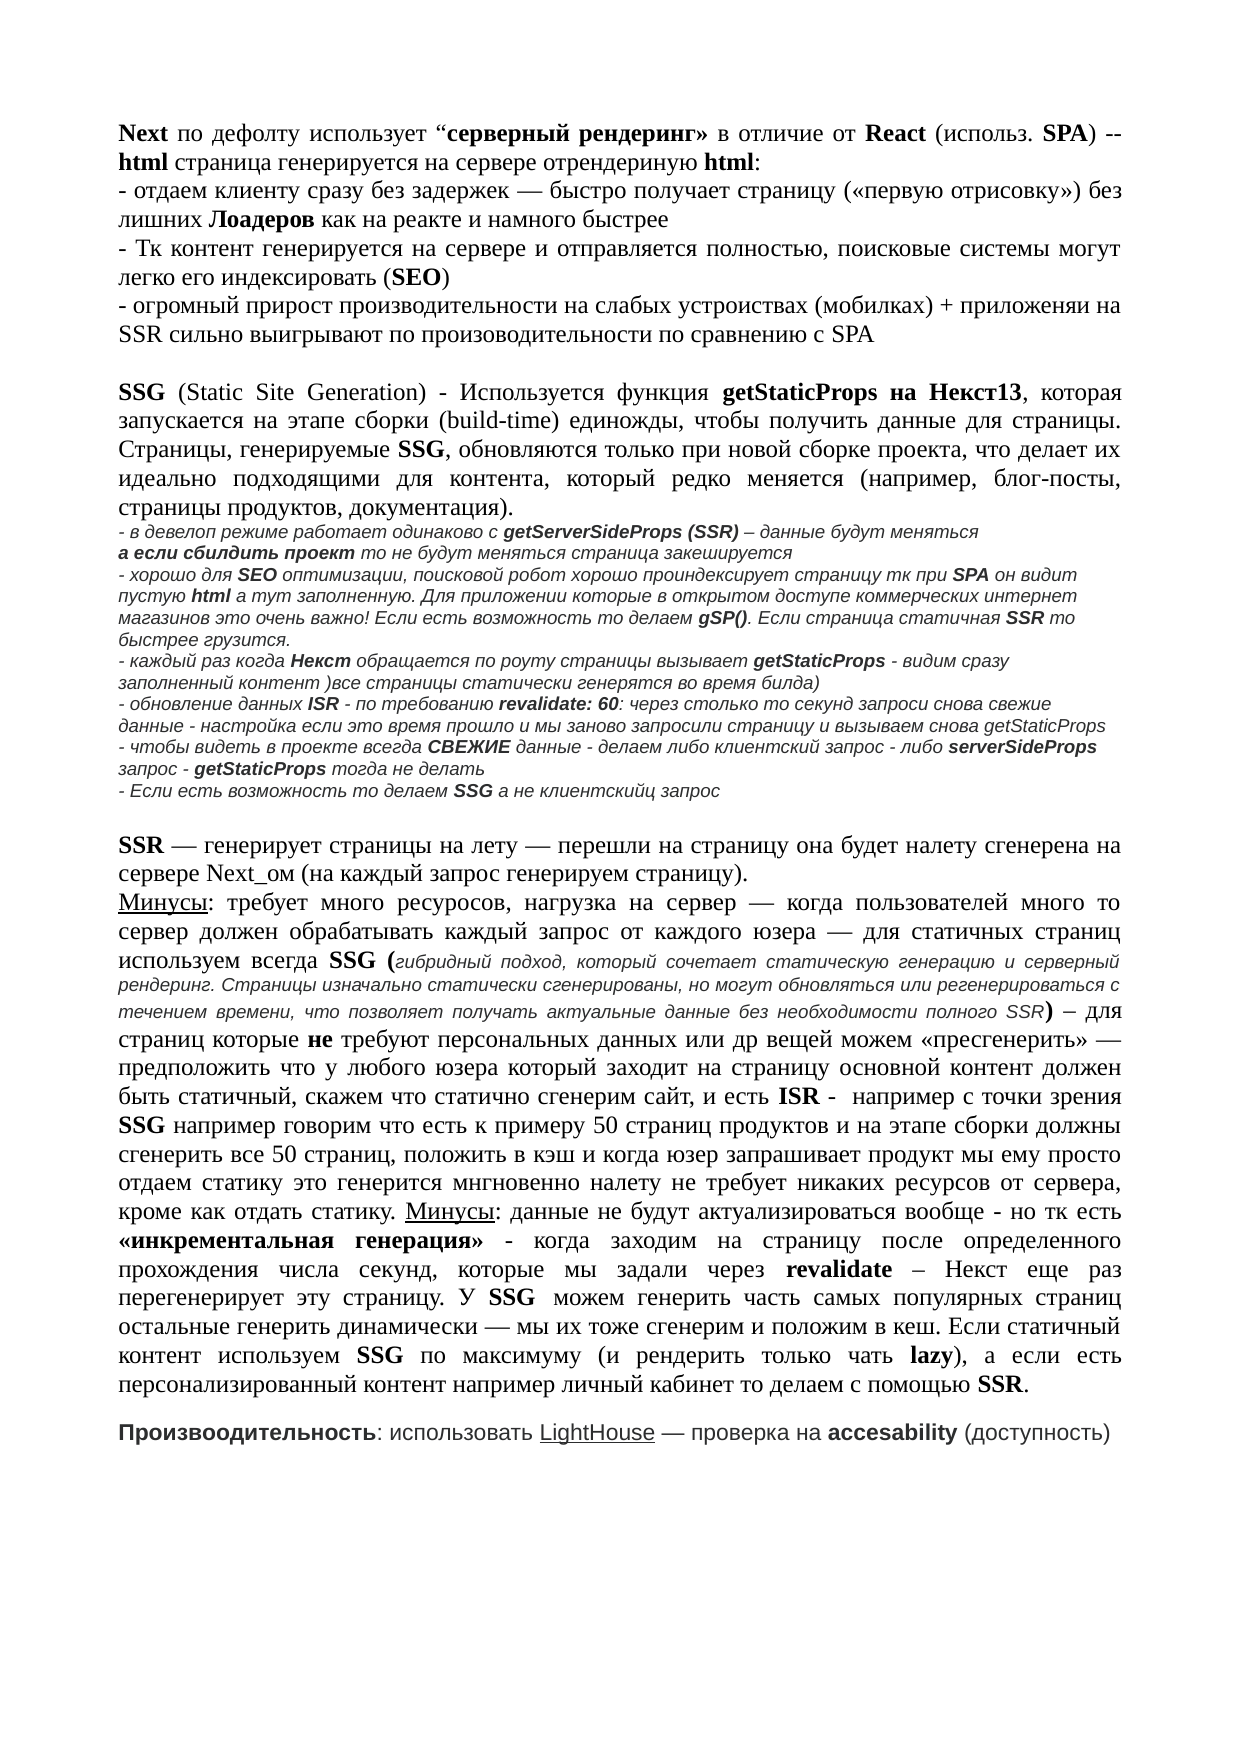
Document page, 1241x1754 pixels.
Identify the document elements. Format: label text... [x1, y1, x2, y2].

text а если сбилдить проект то не будут меняться страница закешируется [118, 542, 1122, 564]
text SSG (Static Site Generation) - Используется функция getStaticProps на Некст13, которая запускается на этапе сборки (build-time) единожды, чтобы получить данные для страницы. Страницы, генерируемые SSG, обновляются только при новой сборке проекта, что делает их идеально подходящими для контента, который редко меняется (например, блог-посты, страницы продуктов, документация). [118, 377, 1122, 521]
text Минусы: требует много ресуросов, нагрузка на сервер — когда пользователей много то сервер должен обрабатывать каждый запрос от каждого юзера — для статичных страниц используем всегда SSG (гибридный подход, который сочетает статическую генерацию и серверный рендеринг. Страницы изначально статически сгенерированы, но могут обновляться или регенерироваться с течением времени, что позволяет получать актуальные данные без необходимости полного SSR) – для страниц которые не требуют персональных данных или др вещей можем «пресгенерить» — предположить что у любого юзера который заходит на страницу основной контент должен быть статичный, скажем что статично сгенерим сайт, и есть ISR - например с точки зрения SSG например говорим что есть к примеру 50 страниц продуктов и на этапе сборки должны сгенерить все 50 страниц, положить в кэш и когда юзер запрашивает продукт мы ему просто отдаем статику это генерится мнгновенно налету не требует никаких ресурсов от сервера, кроме как отдать статику. Минусы: данные не будут актуализироваться вообще - но тк есть «инкрементальная генерация» - когда заходим на страницу после определенного прохождения числа секунд, которые мы задали через revalidate – Некст еще раз перегенерирует эту страницу. У SSG можем генерить часть самых популярных страниц остальные генерить динамически — мы их тоже сгенерим и положим в кеш. Если статичный контент используем SSG по максимуму (и рендерить только чать lazy), а если есть персонализированный контент например личный кабинет то делаем с помощью SSR. [118, 887, 1122, 1397]
text - в девелоп режиме работает одинаково с getServerSideProps (SSR) – данные будут меняться [118, 521, 1122, 542]
text SSR — генерирует страницы на лету — перешли на страницу она будет налету сгенерена на сервере Next_ом (на каждый запрос генерируем страницу). [118, 830, 1122, 887]
text - огромный прирост производительности на слабых устроиствах (мобилках) + приложеняи на SSR сильно выигрывают по произоводительности по сравнению с SPA [118, 291, 1122, 348]
text - каждый раз когда Некст обращается по роуту страницы вызывает getStaticProps - видим сразу заполненный контент )все страницы статически генерятся во время билда) [118, 650, 1122, 693]
text - хорошо для SЕО оптимизации, поисковой робот хорошо проиндексирует страницу тк при SPA он видит пустую html а тут заполненную. Для приложении которые в открытом доступе коммерческих интернет магазинов это очень важно! Если есть возможность то делаем gSP(). Если страница статичная SSR то быстрее грузится. [118, 564, 1122, 650]
text - Тк контент генерируется на сервере и отправляется полностью, поисковые системы могут легко его индексировать (SEO) [118, 233, 1122, 291]
text Произвоодительность: использовать LightHouse — проверка на accesability (доступность) [118, 1419, 1122, 1445]
text - обновление данных ISR - по требованию revalidate: 60: через столько то секунд запроси снова свежие данные - настройка если это время прошло и мы заново запросили страницу и вызываем снова getStaticProps - чтобы видеть в проекте всегда СВЕЖИЕ данные - делаем либо клиентский запрос - либо serverSideProps запрос - getStaticProps тогда не делать [118, 693, 1122, 779]
text - Если есть возможность то делаем SSG а не клиентскийц запрос [118, 779, 1122, 801]
text Next по дефолту использует “серверный рендеринг» в отличие от React (использ. SPA) -- html страница генерируется на сервере отрендериную html: [118, 118, 1122, 176]
text - отдаем клиенту сразу без задержек — быстро получает страницу («первую отрисовку») без лишних Лоадеров как на реакте и намного быстрее [118, 176, 1122, 233]
